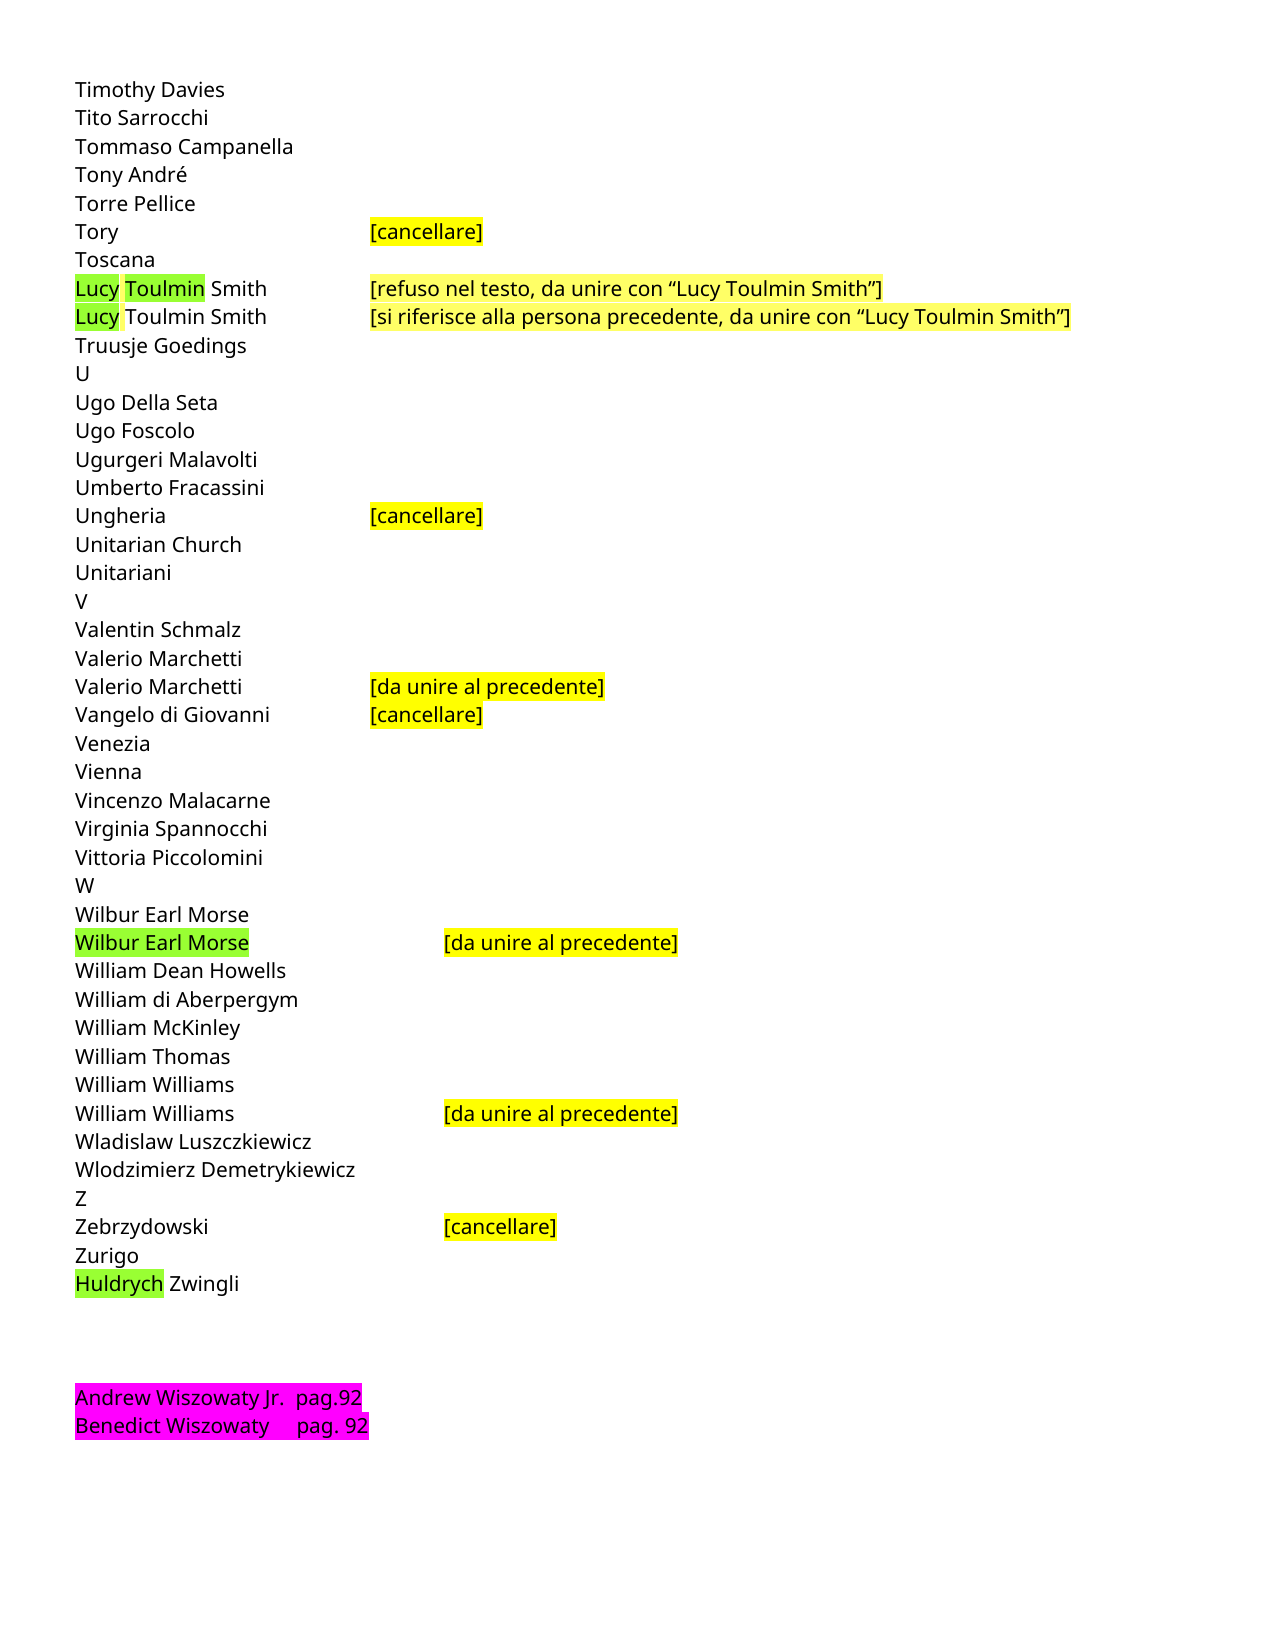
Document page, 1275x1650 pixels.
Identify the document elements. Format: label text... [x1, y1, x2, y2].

text William Dean Howells [75, 957, 1200, 985]
text Timothy Davies [75, 75, 1200, 103]
text Umberto Fracassini [75, 473, 1200, 502]
text Wladislaw Luszczkiewicz [75, 1127, 1200, 1156]
text Lucy Toulmin Smith [refuso nel testo, da unire con “Lucy Toulmin Smith”] [75, 274, 1200, 302]
text Valerio Marchetti [75, 644, 1200, 672]
text Virginia Spannocchi [75, 814, 1200, 843]
text Tito Sarrocchi [75, 103, 1200, 132]
text Truusje Goedings [75, 331, 1200, 359]
text Huldrych Zwingli [75, 1269, 1200, 1298]
text Unitariani [75, 558, 1200, 587]
text V [75, 587, 1200, 615]
text William Williams [75, 1070, 1200, 1099]
text Wilbur Earl Morse [da unire al precedente] [75, 928, 1200, 957]
text Zurigo [75, 1241, 1200, 1269]
text W [75, 871, 1200, 900]
text Unitarian Church [75, 530, 1200, 558]
text Valentin Schmalz [75, 615, 1200, 644]
text Valerio Marchetti [da unire al precedente] [75, 672, 1200, 701]
text Andrew Wiszowaty Jr. pag.92 [75, 1383, 1200, 1412]
text Tony André [75, 160, 1200, 189]
text Ugo Foscolo [75, 416, 1200, 445]
text Benedict Wiszowaty pag. 92 [75, 1412, 1200, 1440]
text Z [75, 1184, 1200, 1212]
text Toscana [75, 246, 1200, 274]
text Lucy Toulmin Smith [si riferisce alla persona precedente, da unire con “Lucy Toulmin Smith”] [75, 302, 1200, 331]
text Venezia [75, 729, 1200, 757]
text Vincenzo Malacarne [75, 786, 1200, 814]
text U [75, 359, 1200, 388]
text Wilbur Earl Morse [75, 900, 1200, 928]
text Zebrzydowski [cancellare] [75, 1212, 1200, 1241]
text Ugo Della Seta [75, 388, 1200, 416]
text William McKinley [75, 1013, 1200, 1042]
text Torre Pellice [75, 189, 1200, 217]
text William Thomas [75, 1042, 1200, 1070]
text William di Aberpergym [75, 985, 1200, 1013]
text Vienna [75, 757, 1200, 786]
text Wlodzimierz Demetrykiewicz [75, 1156, 1200, 1184]
text Tory [cancellare] [75, 217, 1200, 246]
text Ungheria [cancellare] [75, 502, 1200, 530]
text Vittoria Piccolomini [75, 843, 1200, 871]
text Vangelo di Giovanni [cancellare] [75, 701, 1200, 729]
text Tommaso Campanella [75, 132, 1200, 160]
text Ugurgeri Malavolti [75, 445, 1200, 473]
text William Williams [da unire al precedente] [75, 1099, 1200, 1127]
